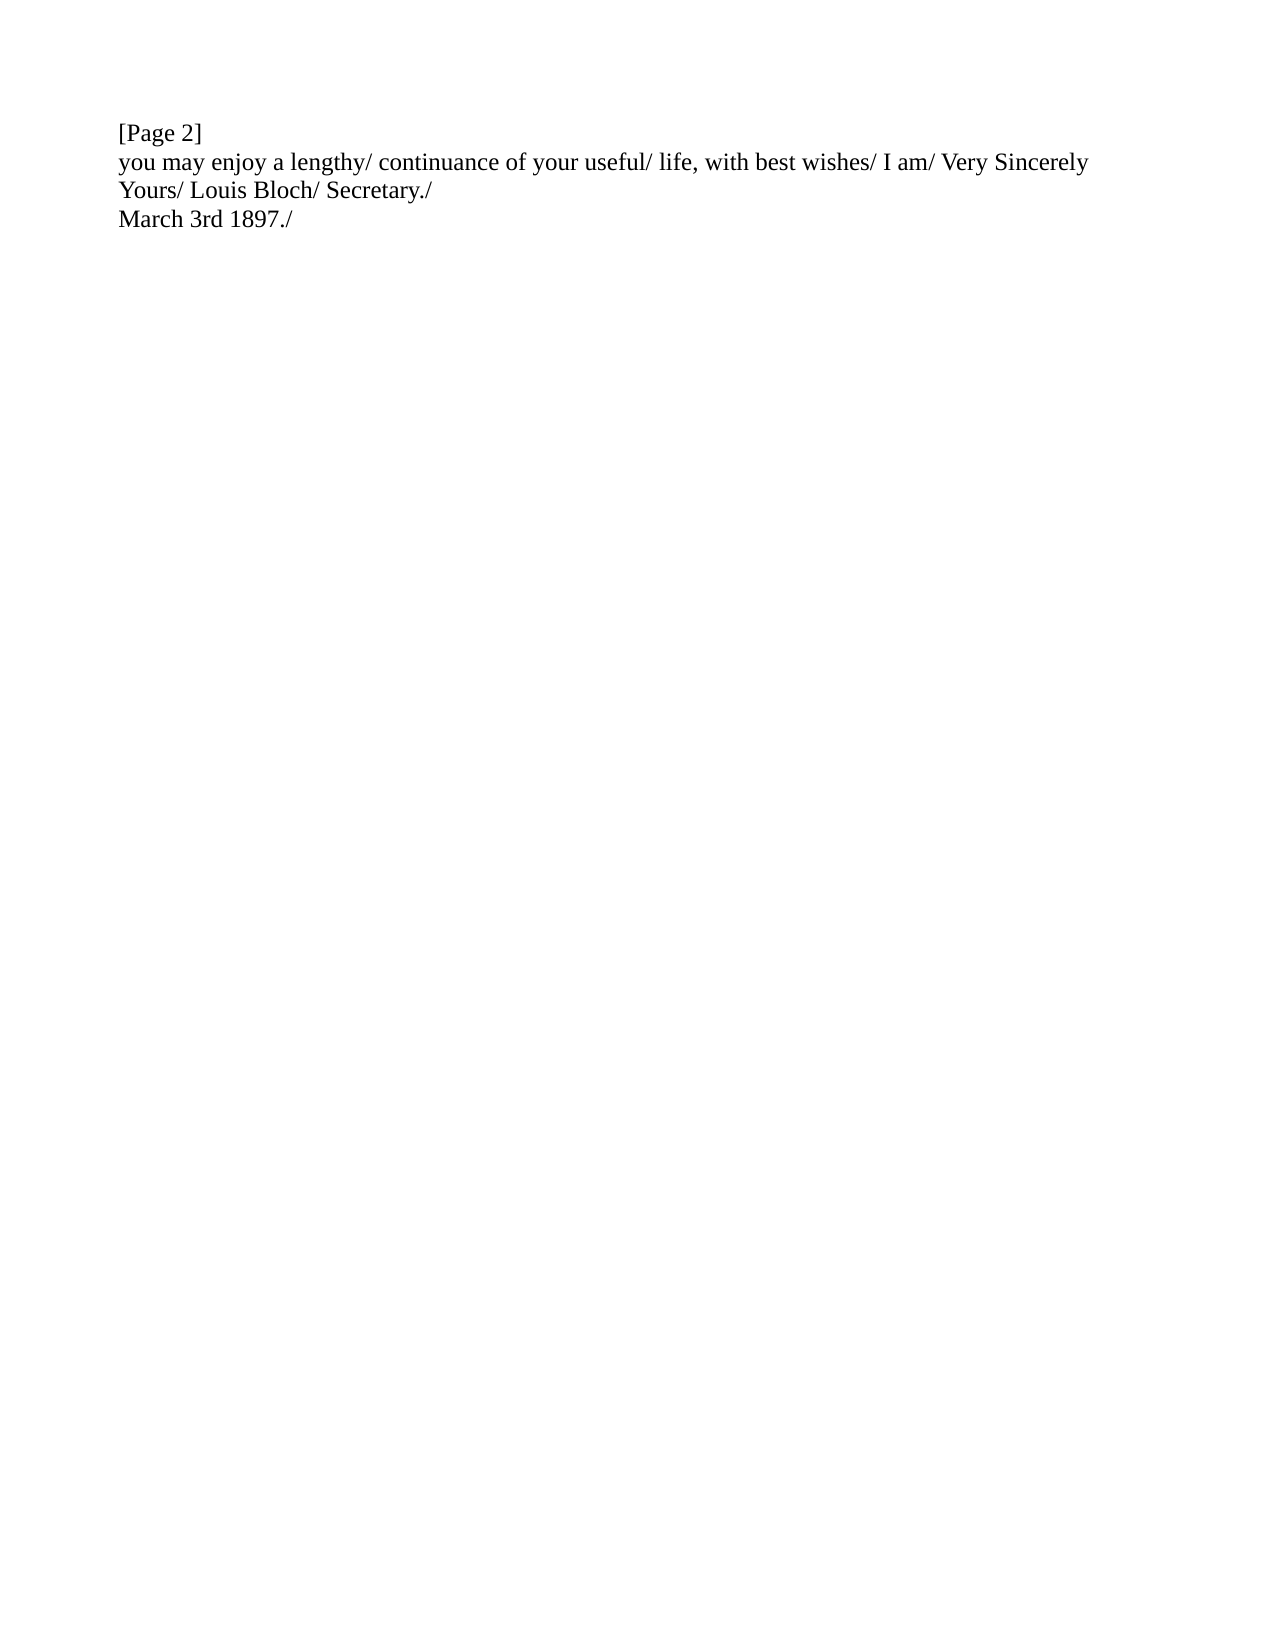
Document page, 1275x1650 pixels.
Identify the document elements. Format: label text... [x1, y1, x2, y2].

text you may enjoy a lengthy/ continuance of your useful/ life, with best wishes/ I am/ Very Sincerely Yours/ Louis Bloch/ Secretary./ [118, 147, 1157, 204]
text March 3rd 1897./ [118, 204, 1157, 233]
text [Page 2] [118, 118, 1157, 147]
